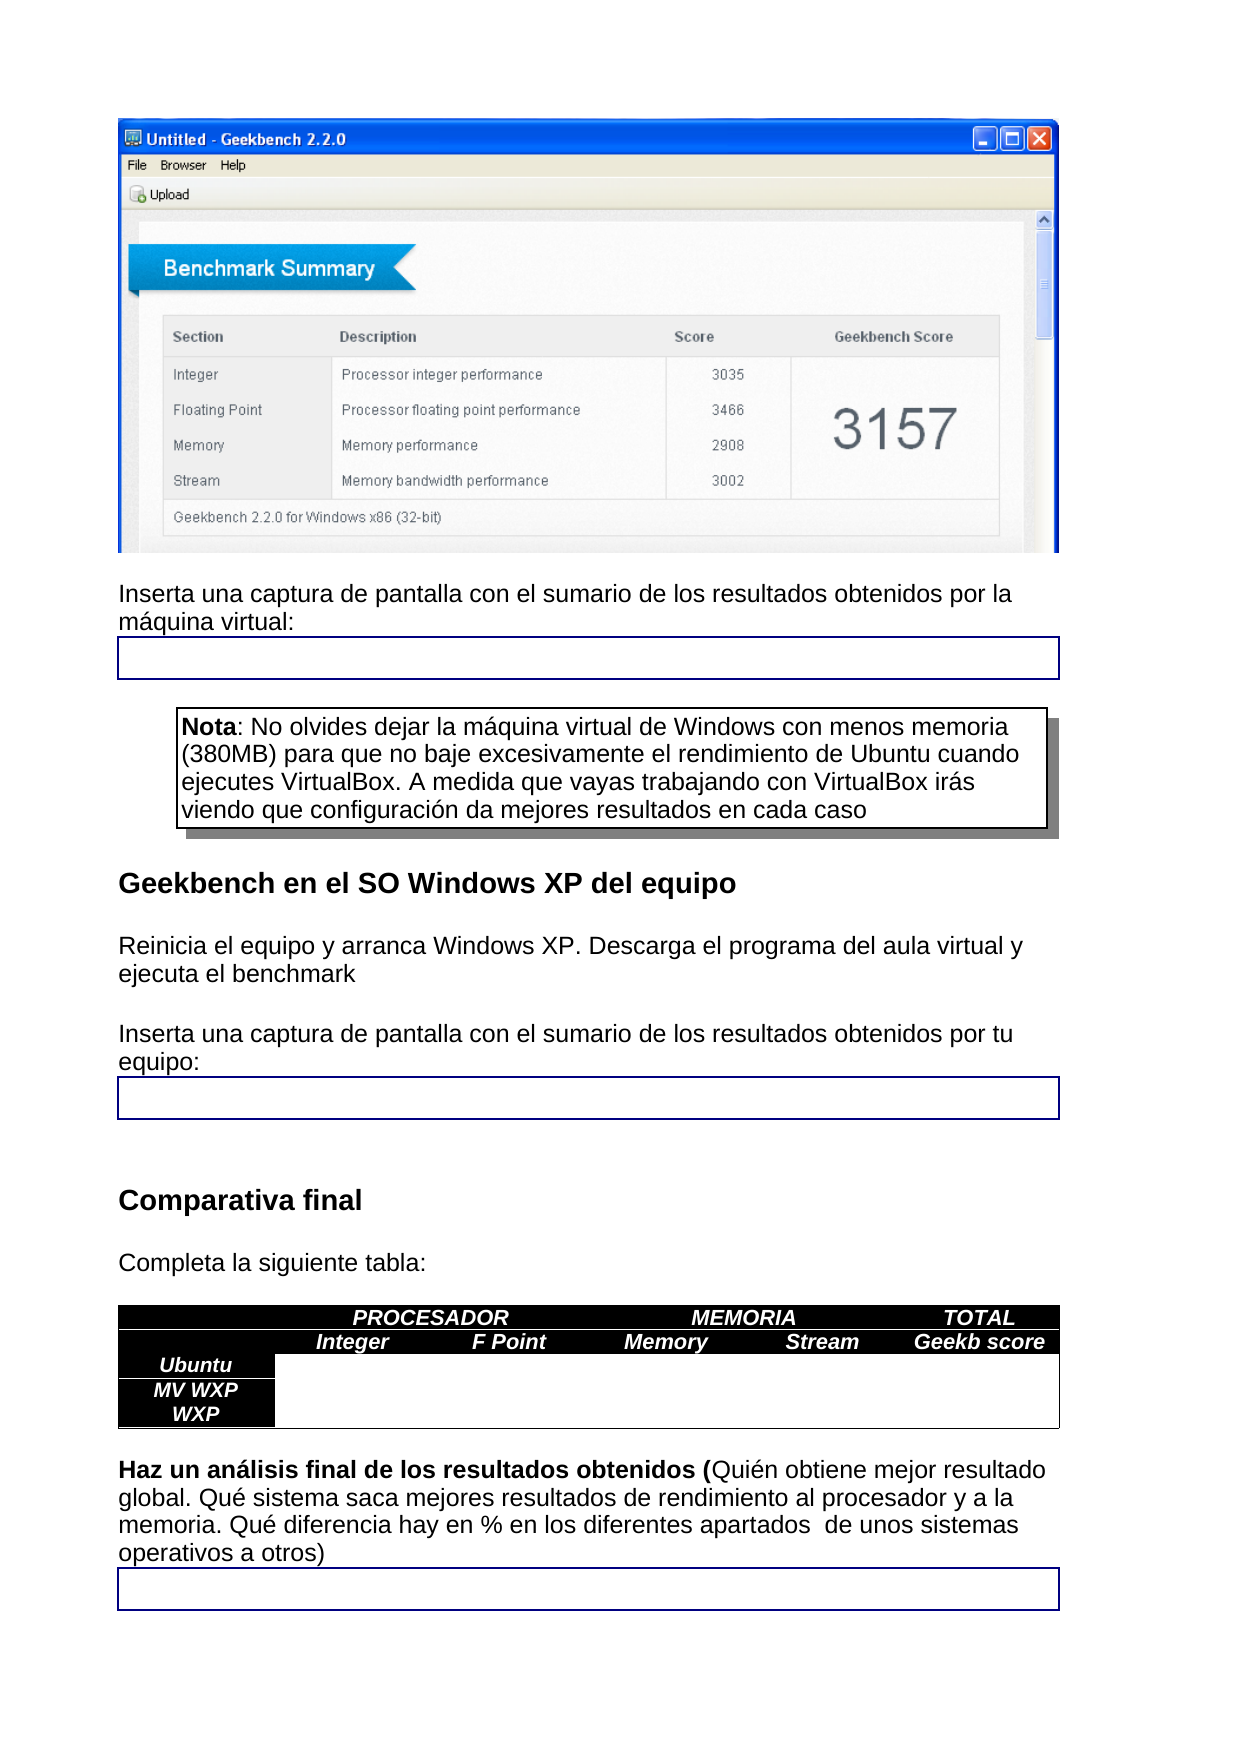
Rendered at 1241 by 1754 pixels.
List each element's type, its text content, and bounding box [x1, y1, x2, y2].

table_cell Geekb score [902, 1330, 1059, 1354]
table_cell [275, 1403, 432, 1427]
table_cell [902, 1379, 1059, 1403]
table_cell F Point [432, 1330, 588, 1354]
table_cell [745, 1379, 902, 1403]
text Completa la siguiente tabla: [118, 1249, 1059, 1277]
table_cell [902, 1403, 1059, 1427]
table_header PROCESADOR [275, 1306, 588, 1329]
table_cell [275, 1354, 432, 1378]
text Haz un análisis final de los resultados obtenidos (Quién obtiene mejor resultado global. Qué sistema saca mejores resultados de rendimiento al procesador y a la memoria. Qué diferencia hay en % en los diferentes apartados de unos sistemas operativos a otros) [118, 1456, 1059, 1567]
table_header MEMORIA [588, 1306, 902, 1329]
table_cell WXP [119, 1403, 275, 1427]
subtitle Geekbench en el SO Windows XP del equipo [118, 867, 1059, 900]
table_cell [588, 1403, 745, 1427]
table_cell [902, 1354, 1059, 1378]
table_header [119, 1569, 1058, 1609]
table_cell Ubuntu [119, 1354, 275, 1378]
subtitle Reinicia el equipo y arranca Windows XP. Descarga el programa del aula virtual y ejecuta el benchmark [118, 932, 1059, 988]
text Inserta una captura de pantalla con el sumario de los resultados obtenidos por la máquina virtual: [118, 580, 1059, 636]
text Nota: No olvides dejar la máquina virtual de Windows con menos memoria (380MB) para que no baje excesivamente el rendimiento de Ubuntu cuando ejecutes VirtualBox. A medida que vayas trabajando con VirtualBox irás viendo que configuración da mejores resultados en cada caso [178, 709, 1046, 827]
table_cell [432, 1379, 588, 1403]
table_cell MV WXP [119, 1379, 275, 1403]
table_cell [588, 1379, 745, 1403]
table_header [119, 1078, 1058, 1118]
table_cell [745, 1354, 902, 1378]
table_cell [119, 1330, 275, 1354]
table_header [119, 638, 1058, 677]
text Comparativa final [118, 1184, 1059, 1217]
table_cell Stream [745, 1330, 902, 1354]
table_cell [745, 1403, 902, 1427]
table_header TOTAL [902, 1306, 1059, 1329]
table_cell Integer [275, 1330, 432, 1354]
text Inserta una captura de pantalla con el sumario de los resultados obtenidos por tu equipo: [118, 1020, 1059, 1076]
table_cell [432, 1354, 588, 1378]
picture [118, 118, 1059, 553]
table_header [119, 1306, 275, 1329]
table_cell Memory [588, 1330, 745, 1354]
table_cell [275, 1379, 432, 1403]
table_cell [432, 1403, 588, 1427]
table_cell [588, 1354, 745, 1378]
